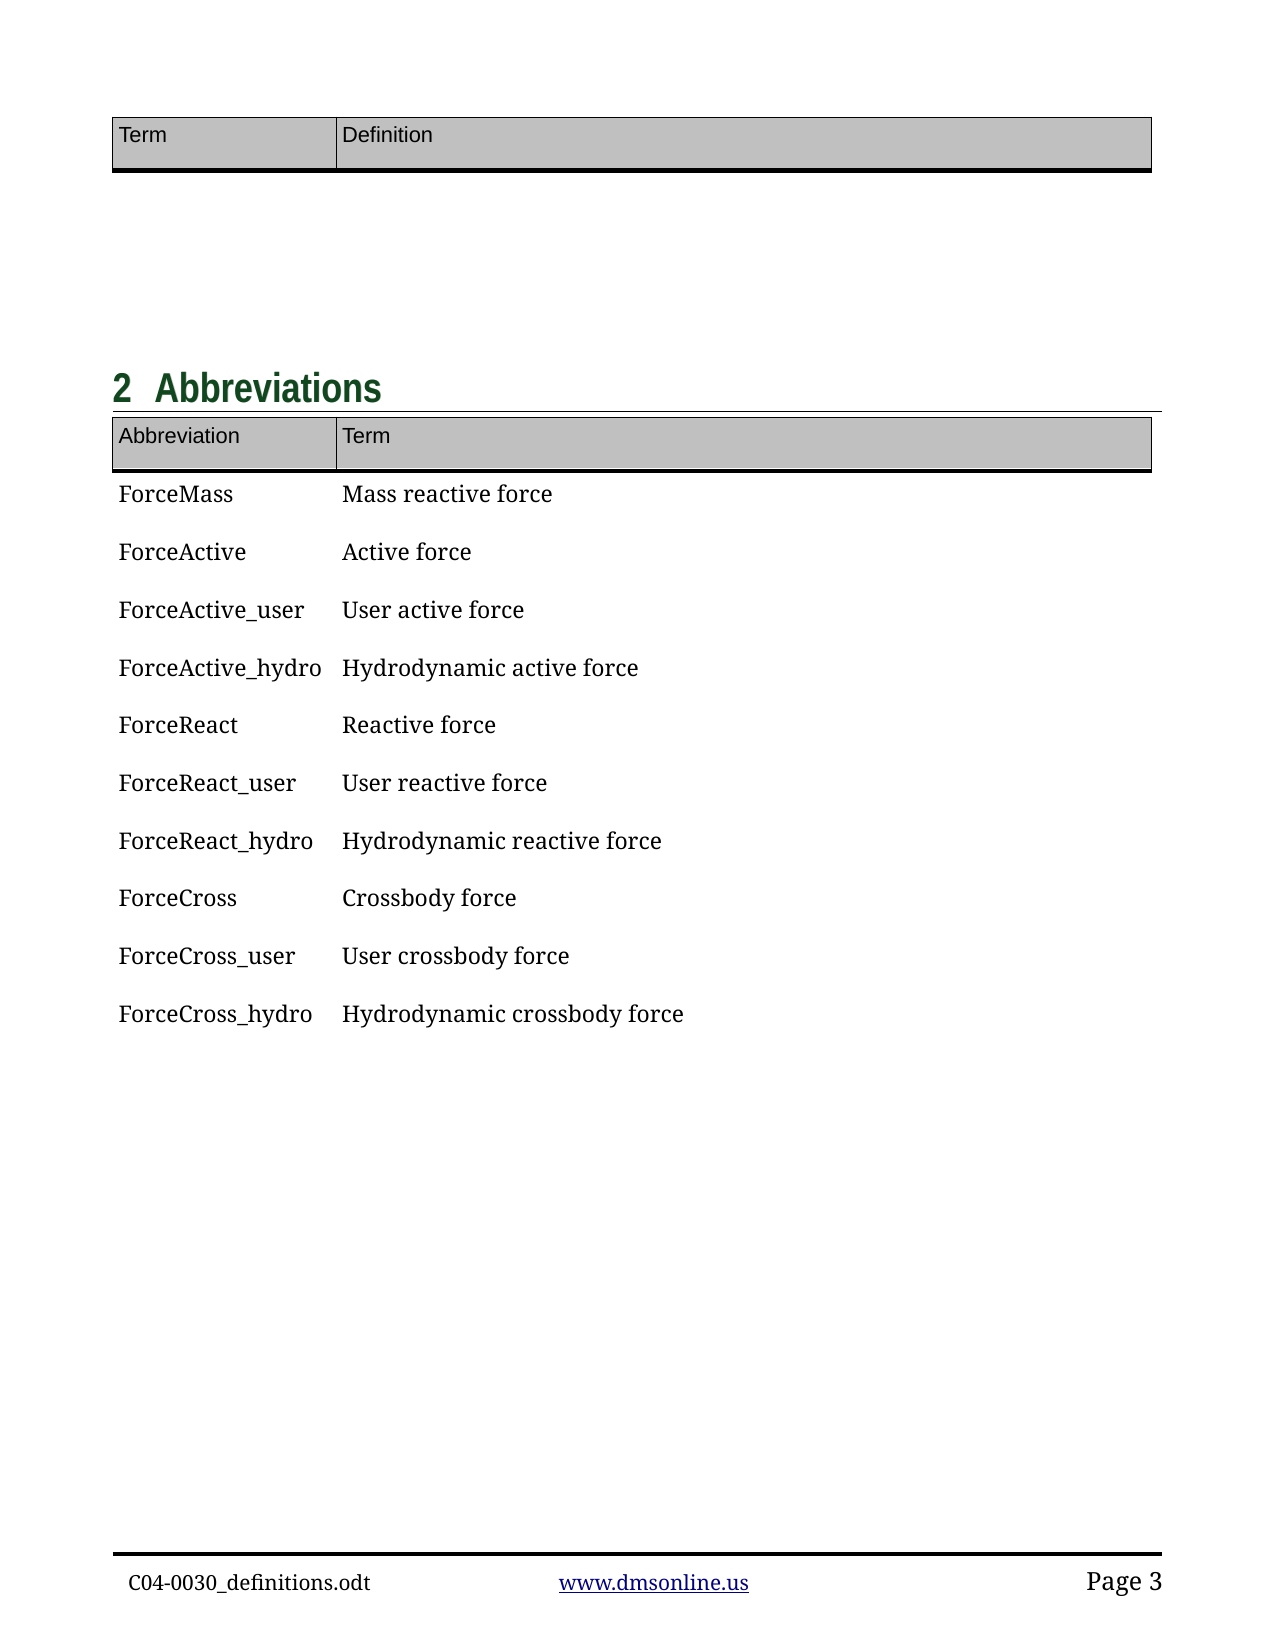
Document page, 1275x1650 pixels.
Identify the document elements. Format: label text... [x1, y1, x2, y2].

table_cell Crossbody force [336, 877, 1151, 934]
table_cell [113, 1338, 336, 1396]
table_cell ForceActive [113, 530, 336, 588]
table_header Term [337, 418, 1151, 468]
table_cell Hydrodynamic crossbody force [336, 992, 1151, 1050]
table_cell ForceMass [113, 473, 336, 530]
table_cell [336, 1454, 1151, 1511]
table_cell ForceCross_hydro [113, 992, 336, 1050]
table_cell [113, 1396, 336, 1454]
table_cell Hydrodynamic active force [336, 646, 1151, 703]
table_cell [113, 173, 336, 226]
table_cell [336, 1338, 1151, 1396]
table_cell Active force [336, 530, 1151, 588]
table_cell ForceCross_user [113, 934, 336, 992]
table_cell [336, 1223, 1151, 1281]
table_header Abbreviation [113, 418, 336, 468]
table_cell Hydrodynamic reactive force [336, 819, 1151, 877]
table_cell [336, 1108, 1151, 1165]
table_cell [113, 1223, 336, 1281]
subtitle Abbreviations [112, 363, 1162, 412]
table_header Definition [337, 118, 1151, 168]
table_cell Reactive force [336, 704, 1151, 761]
table_cell [113, 1108, 336, 1165]
table_cell ForceReact_user [113, 761, 336, 819]
table_cell User active force [336, 588, 1151, 646]
table_cell [336, 1396, 1151, 1454]
table_cell [336, 1281, 1151, 1338]
table_cell [113, 226, 336, 284]
table_cell [113, 1281, 336, 1338]
table_cell [336, 226, 1151, 284]
table_cell ForceReact [113, 704, 336, 761]
table_cell ForceCross [113, 877, 336, 934]
table_cell ForceActive_hydro [113, 646, 336, 703]
table_cell User reactive force [336, 761, 1151, 819]
table_header Term [113, 118, 336, 168]
table_cell [113, 1050, 336, 1107]
table_cell [336, 173, 1151, 226]
table_cell ForceActive_user [113, 588, 336, 646]
table_cell [113, 1165, 336, 1223]
table_cell ForceReact_hydro [113, 819, 336, 877]
table_cell User crossbody force [336, 934, 1151, 992]
table_cell [113, 1454, 336, 1511]
table_cell Mass reactive force [336, 473, 1151, 530]
table_cell [336, 1050, 1151, 1107]
table_cell [336, 1165, 1151, 1223]
